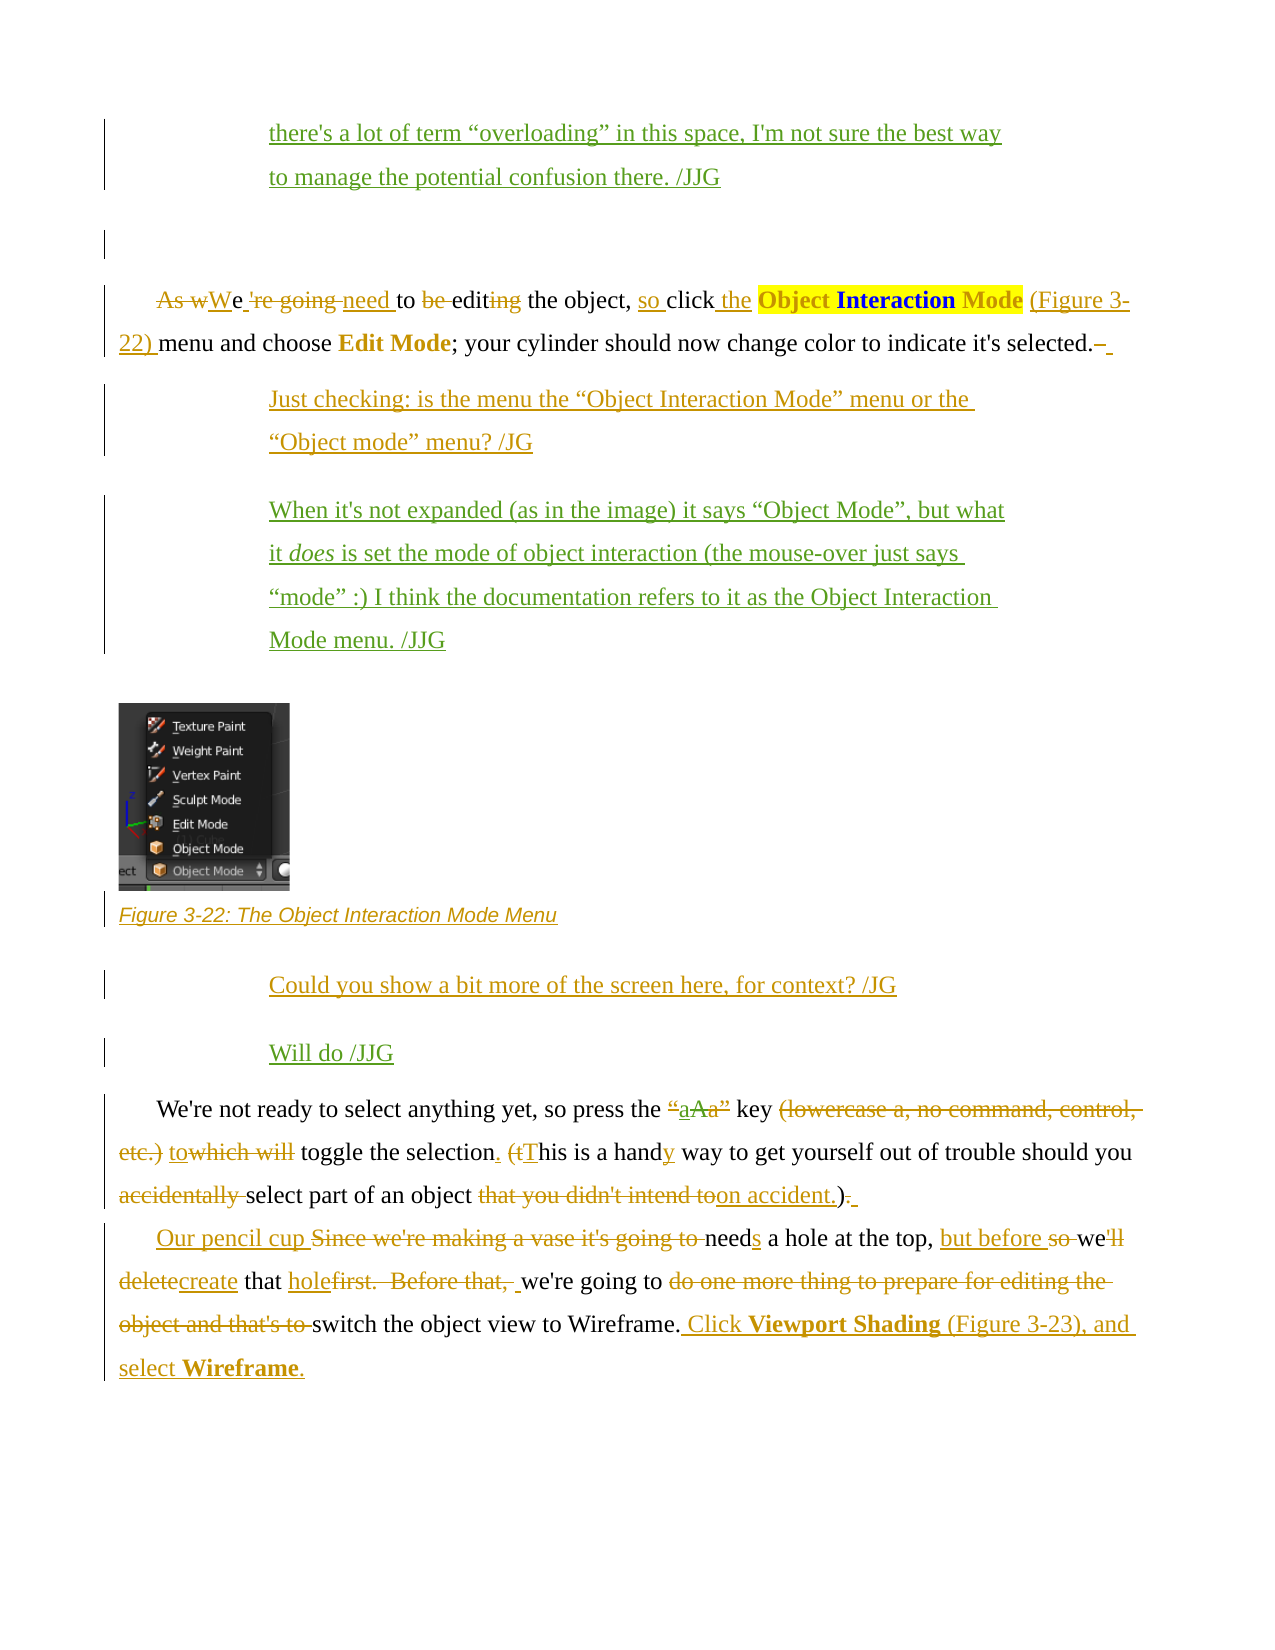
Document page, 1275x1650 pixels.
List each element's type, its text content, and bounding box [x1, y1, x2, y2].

picture [118, 703, 290, 891]
text Our pencil cup needs a hole at the top, but before we create that hole we're going to switch the object view to Wireframe. Click Viewport Shading (Figure 3-23), and select Wireframe. [118, 1223, 1156, 1381]
text We need to edit the object, so click the Object Interaction Mode (Figure 3-22) menu and choose Edit Mode; your cylinder should now change color to indicate it's selected. [118, 285, 1156, 357]
text Could you show a bit more of the screen here, for context? /JG [268, 970, 1006, 999]
text Just checking: is the menu the “Object Interaction Mode” menu or the “Object mode” menu? /JG [268, 384, 1006, 456]
text there's a lot of term “overloading” in this space, I'm not sure the best way to manage the potential confusion there. /JJG [268, 118, 1006, 190]
text Figure 3-22: The Object Interaction Mode Menu [118, 693, 1156, 927]
text When it's not expanded (as in the image) it says “Object Mode”, but what it does is set the mode of object interaction (the mouse-over just says “mode” :) I think the documentation refers to it as the Object Interaction Mode menu. /JJG [268, 495, 1006, 653]
text We're not ready to select anything yet, so press the a key to toggle the selection. This is a handy way to get yourself out of trouble should you select part of an object on accident.) [118, 1094, 1156, 1209]
text Will do /JJG [268, 1038, 1006, 1067]
